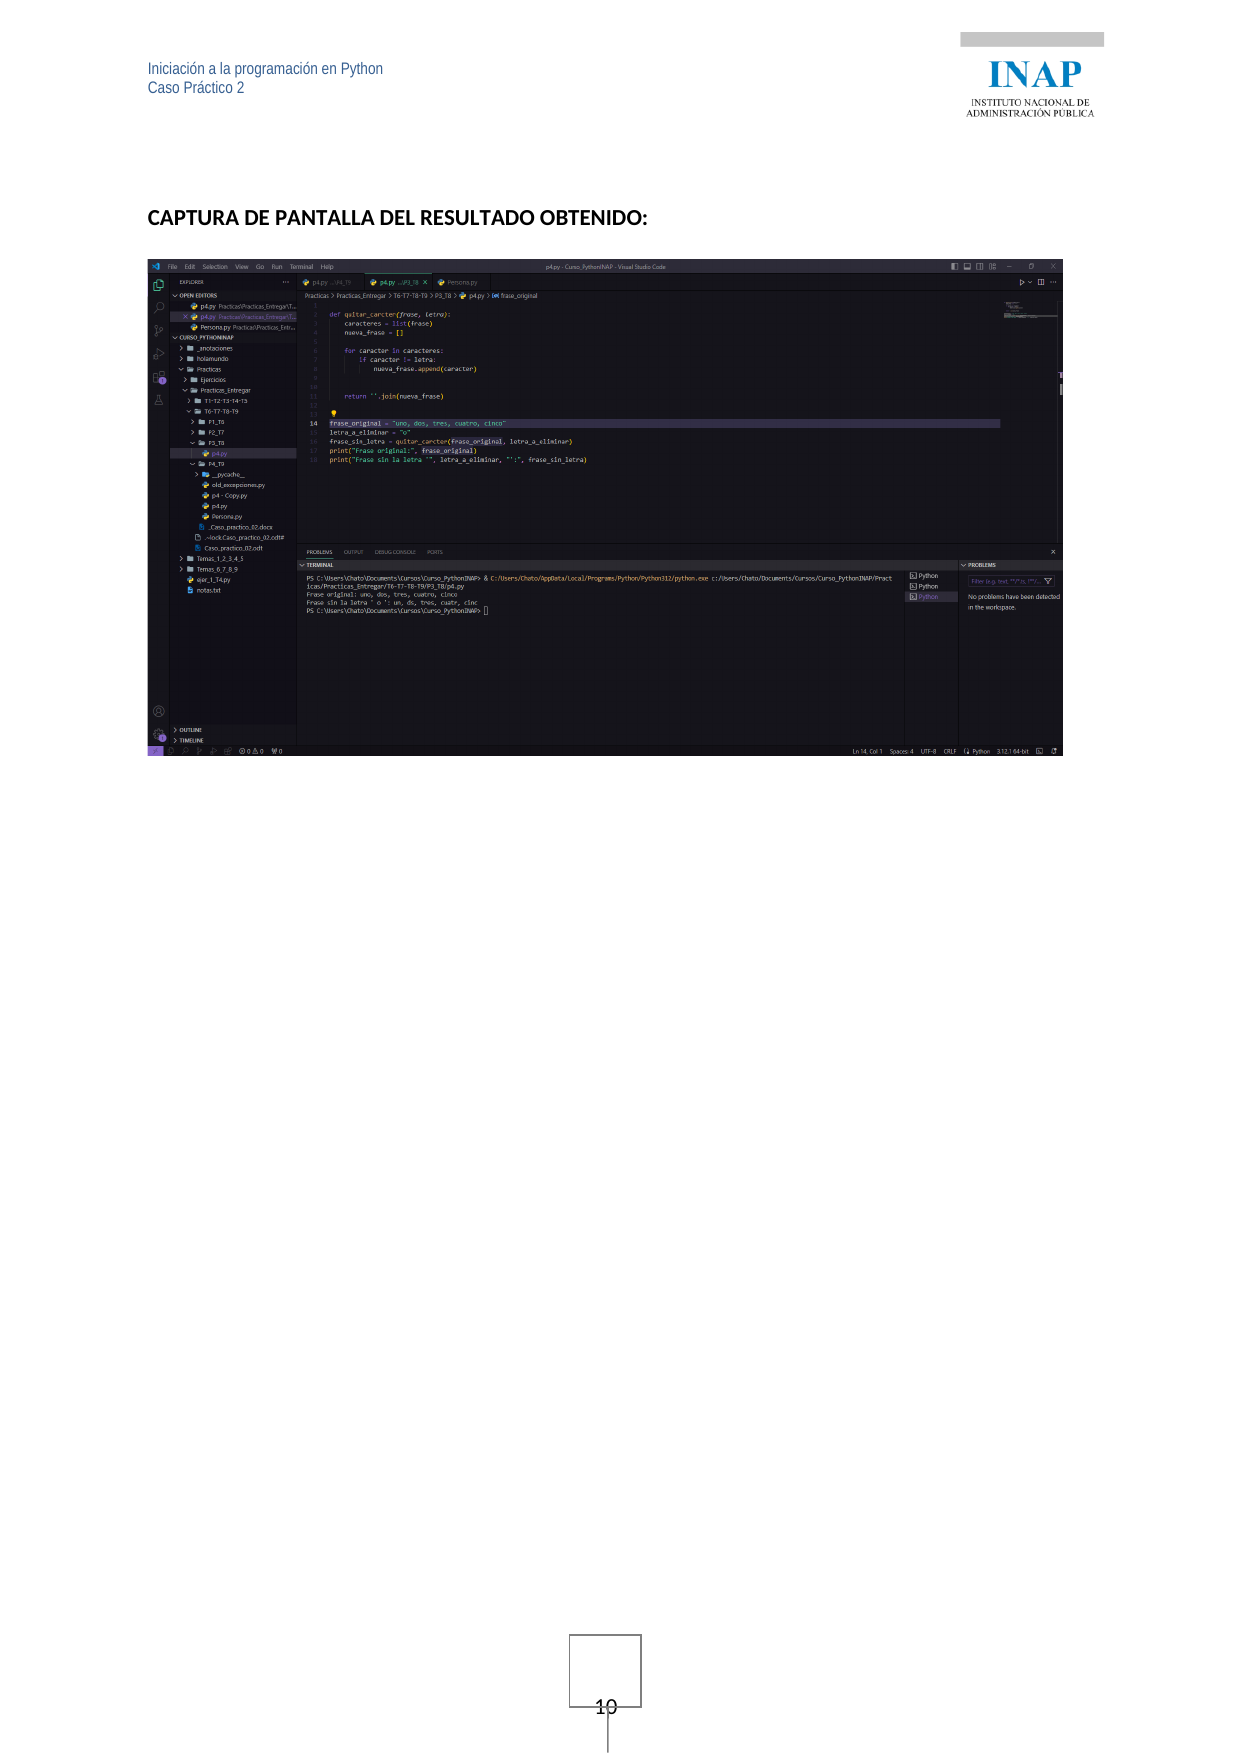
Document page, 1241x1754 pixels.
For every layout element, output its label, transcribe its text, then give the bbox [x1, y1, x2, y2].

picture [147, 259, 1063, 756]
text CAPTURA DE PANTALLA DEL RESULTADO OBTENIDO: [148, 203, 1063, 232]
picture [960, 32, 1105, 134]
